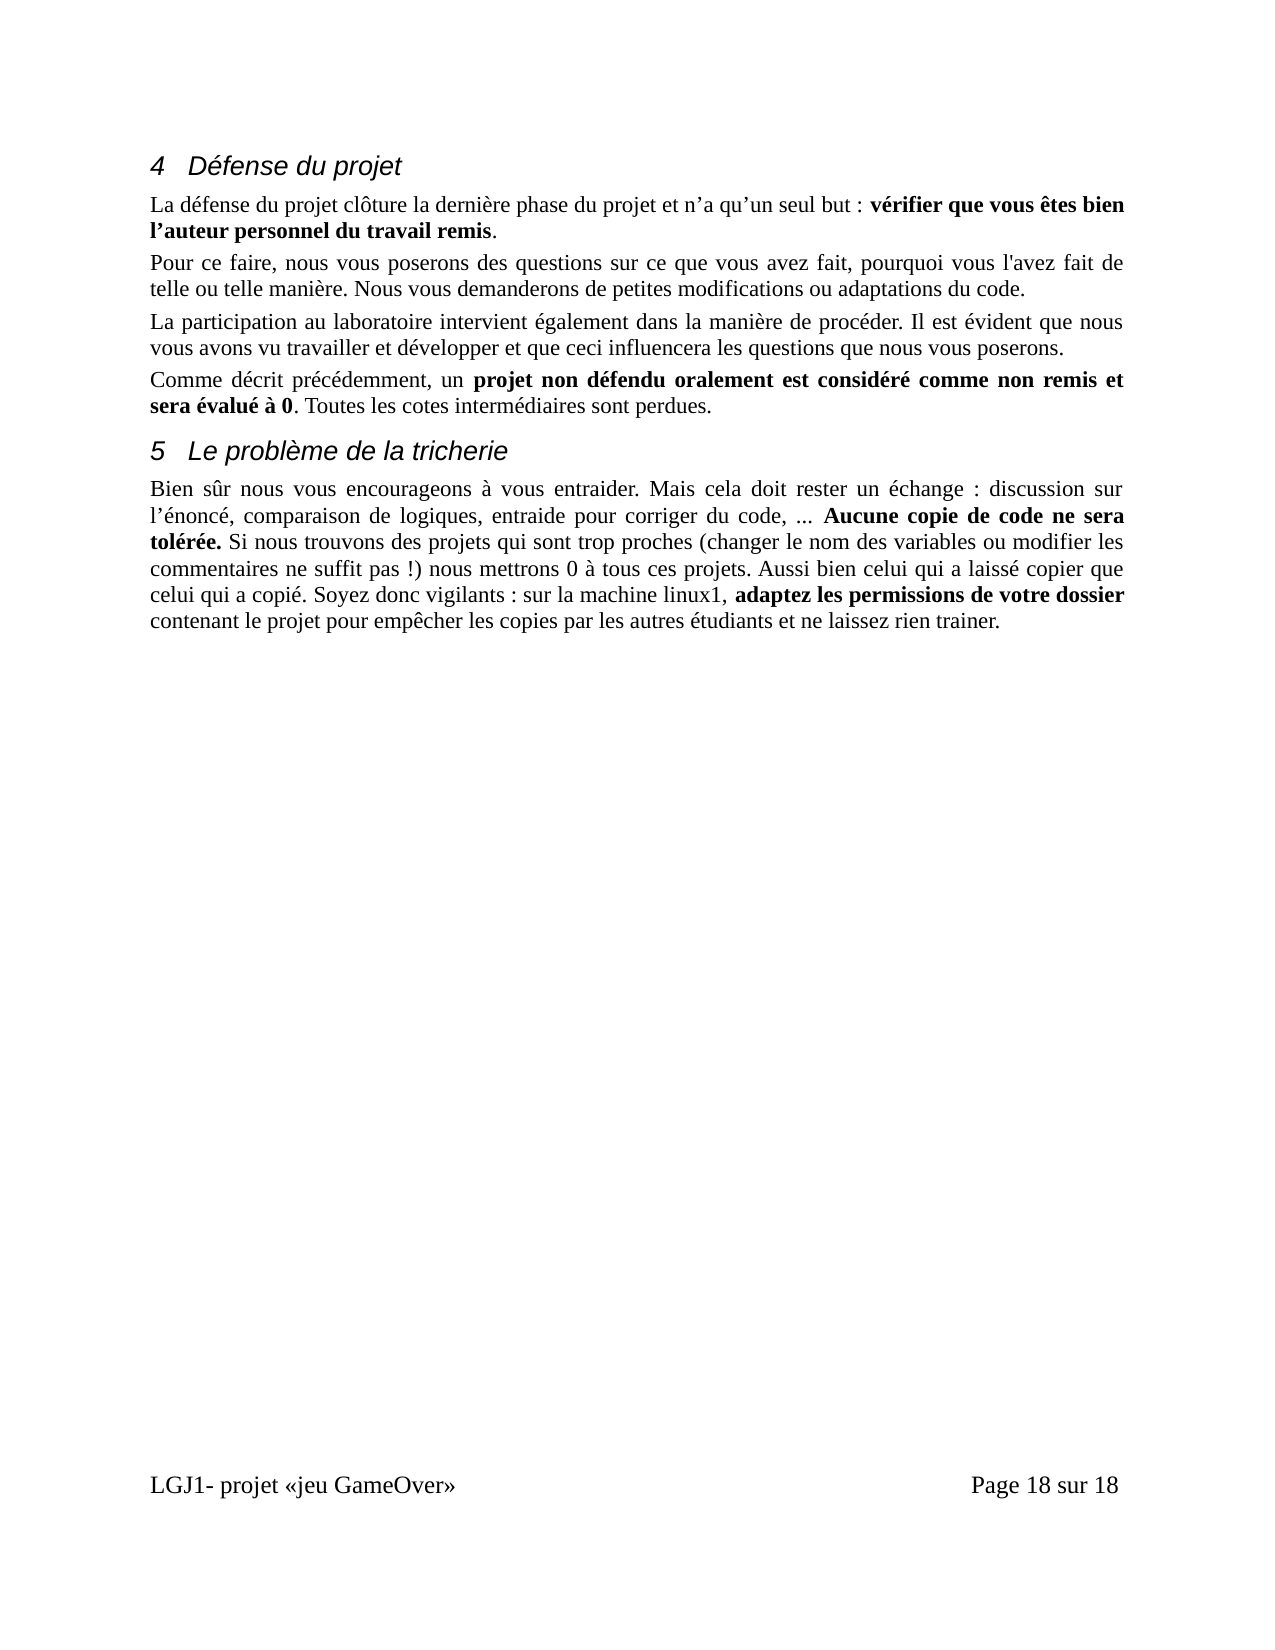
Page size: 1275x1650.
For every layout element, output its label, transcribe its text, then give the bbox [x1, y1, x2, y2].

text Bien sûr nous vous encourageons à vous entraider. Mais cela doit rester un échange : discussion sur l’énoncé, comparaison de logiques, entraide pour corriger du code, ... Aucune copie de code ne sera tolérée. Si nous trouvons des projets qui sont trop proches (changer le nom des variables ou modifier les commentaires ne suffit pas !) nous mettrons 0 à tous ces projets. Aussi bien celui qui a laissé copier que celui qui a copié. Soyez donc vigilants : sur la machine linux1, adaptez les permissions de votre dossier contenant le projet pour empêcher les copies par les autres étudiants et ne laissez rien trainer. [150, 476, 1125, 634]
text Pour ce faire, nous vous poserons des questions sur ce que vous avez fait, pourquoi vous l'avez fait de telle ou telle manière. Nous vous demanderons de petites modifications ou adaptations du code. [150, 249, 1125, 302]
subtitle Le problème de la tricherie [150, 435, 1125, 466]
subtitle Défense du projet [150, 150, 1125, 181]
text Comme décrit précédemment, un projet non défendu oralement est considéré comme non remis et sera évalué à 0. Toutes les cotes intermédiaires sont perdues. [150, 366, 1125, 419]
text La participation au laboratoire intervient également dans la manière de procéder. Il est évident que nous vous avons vu travailler et développer et que ceci influencera les questions que nous vous poserons. [150, 308, 1125, 360]
text La défense du projet clôture la dernière phase du projet et n’a qu’un seul but : vérifier que vous êtes bien l’auteur personnel du travail remis. [150, 191, 1125, 243]
